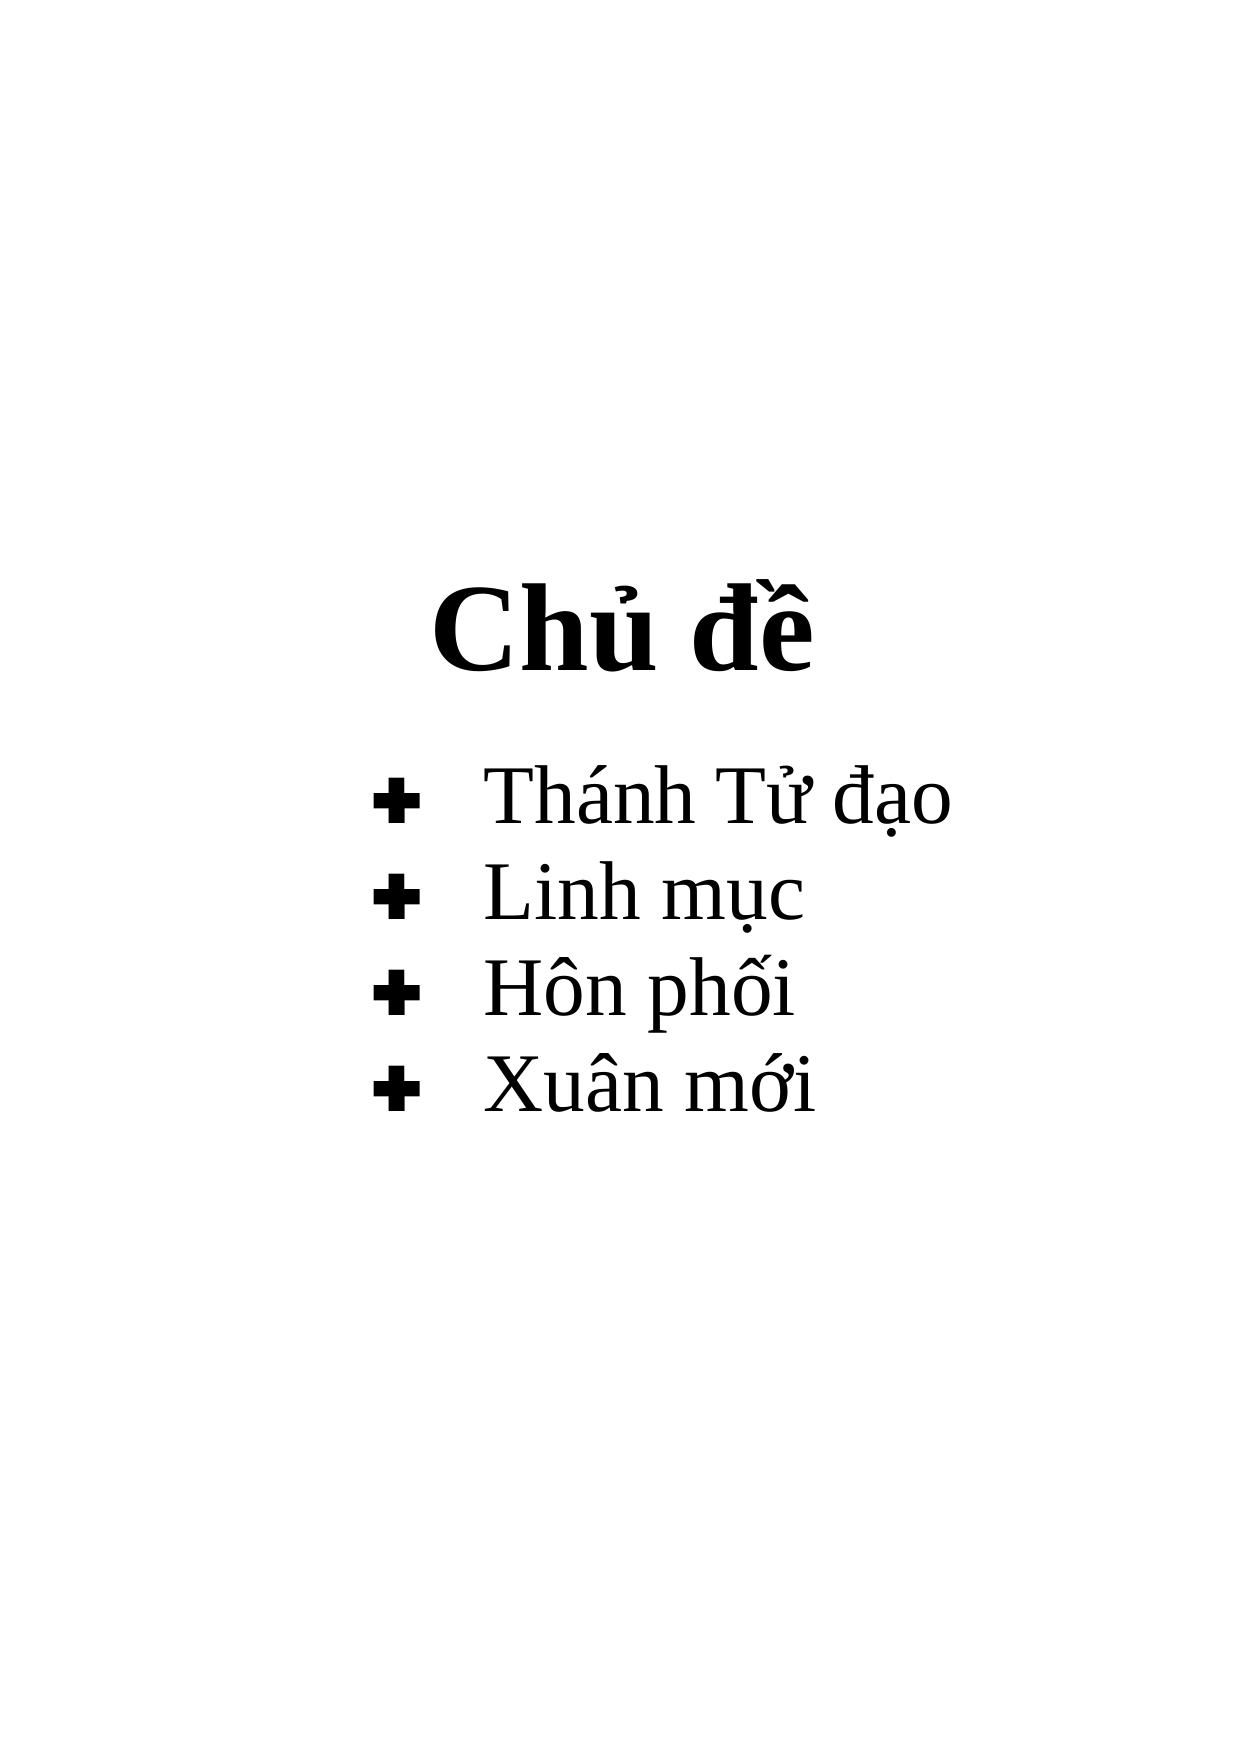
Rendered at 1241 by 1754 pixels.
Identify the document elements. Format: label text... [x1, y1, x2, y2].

list Thánh Tử đạo [372, 746, 1059, 842]
text Chủ đề [184, 554, 1059, 698]
list Linh mục [372, 842, 1059, 937]
list Hôn phối [372, 937, 1059, 1033]
list Xuân mới [372, 1033, 1059, 1129]
